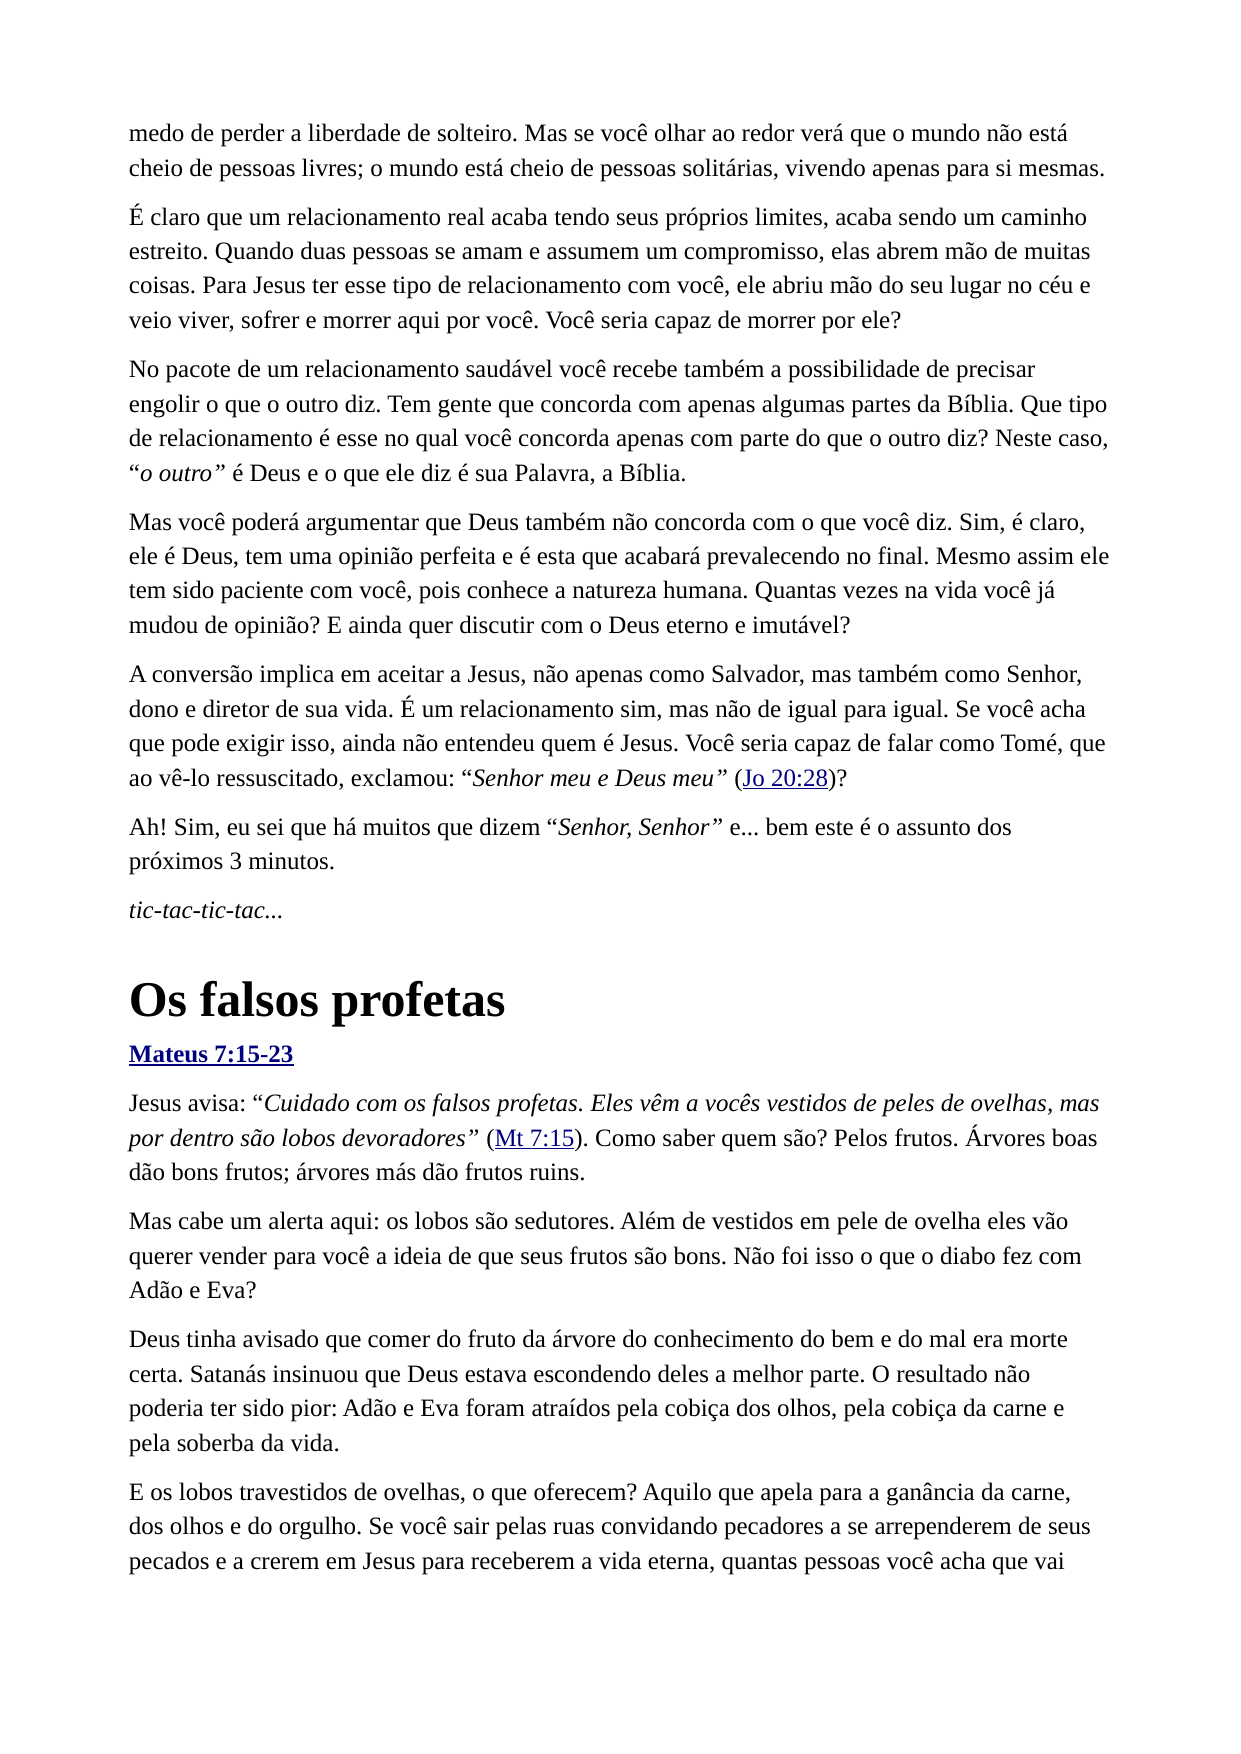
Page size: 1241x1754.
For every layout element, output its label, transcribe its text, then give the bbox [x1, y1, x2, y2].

subtitle Os falsos profetas [129, 969, 1111, 1027]
text É claro que um relacionamento real acaba tendo seus próprios limites, acaba sendo um caminho estreito. Quando duas pessoas se amam e assumem um compromisso, elas abrem mão de muitas coisas. Para Jesus ter esse tipo de relacionamento com você, ele abriu mão do seu lugar no céu e veio viver, sofrer e morrer aqui por você. Você seria capaz de morrer por ele? [129, 202, 1111, 334]
text medo de perder a liberdade de solteiro. Mas se você olhar ao redor verá que o mundo não está cheio de pessoas livres; o mundo está cheio de pessoas solitárias, vivendo apenas para si mesmas. [129, 118, 1111, 181]
text No pacote de um relacionamento saudável você recebe também a possibilidade de precisar engolir o que o outro diz. Tem gente que concorda com apenas algumas partes da Bíblia. Que tipo de relacionamento é esse no qual você concorda apenas com parte do que o outro diz? Neste caso, “o outro” é Deus e o que ele diz é sua Palavra, a Bíblia. [129, 354, 1111, 486]
text tic-tac-tic-tac... [129, 895, 1111, 924]
text E os lobos travestidos de ovelhas, o que oferecem? Aquilo que apela para a ganância da carne, dos olhos e do orgulho. Se você sair pelas ruas convidando pecadores a se arrependerem de seus pecados e a crerem em Jesus para receberem a vida eterna, quantas pessoas você acha que vai [129, 1477, 1111, 1574]
text Mateus 7:15-23 [129, 1039, 1111, 1068]
text A conversão implica em aceitar a Jesus, não apenas como Salvador, mas também como Senhor, dono e diretor de sua vida. É um relacionamento sim, mas não de igual para igual. Se você acha que pode exigir isso, ainda não entendeu quem é Jesus. Você seria capaz de falar como Tomé, que ao vê-lo ressuscitado, exclamou: “Senhor meu e Deus meu” (Jo 20:28)? [129, 659, 1111, 791]
text Mas cabe um alerta aqui: os lobos são sedutores. Além de vestidos em pele de ovelha eles vão querer vender para você a ideia de que seus frutos são bons. Não foi isso o que o diabo fez com Adão e Eva? [129, 1206, 1111, 1304]
text Ah! Sim, eu sei que há muitos que dizem “Senhor, Senhor” e... bem este é o assunto dos próximos 3 minutos. [129, 812, 1111, 875]
text Mas você poderá argumentar que Deus também não concorda com o que você diz. Sim, é claro, ele é Deus, tem uma opinião perfeita e é esta que acabará prevalecendo no final. Mesmo assim ele tem sido paciente com você, pois conhece a natureza humana. Quantas vezes na vida você já mudou de opinião? E ainda quer discutir com o Deus eterno e imutável? [129, 507, 1111, 639]
text Deus tinha avisado que comer do fruto da árvore do conhecimento do bem e do mal era morte certa. Satanás insinuou que Deus estava escondendo deles a melhor parte. O resultado não poderia ter sido pior: Adão e Eva foram atraídos pela cobiça dos olhos, pela cobiça da carne e pela soberba da vida. [129, 1324, 1111, 1457]
text Jesus avisa: “Cuidado com os falsos profetas. Eles vêm a vocês vestidos de peles de ovelhas, mas por dentro são lobos devoradores” (Mt 7:15). Como saber quem são? Pelos frutos. Árvores boas dão bons frutos; árvores más dão frutos ruins. [129, 1088, 1111, 1186]
